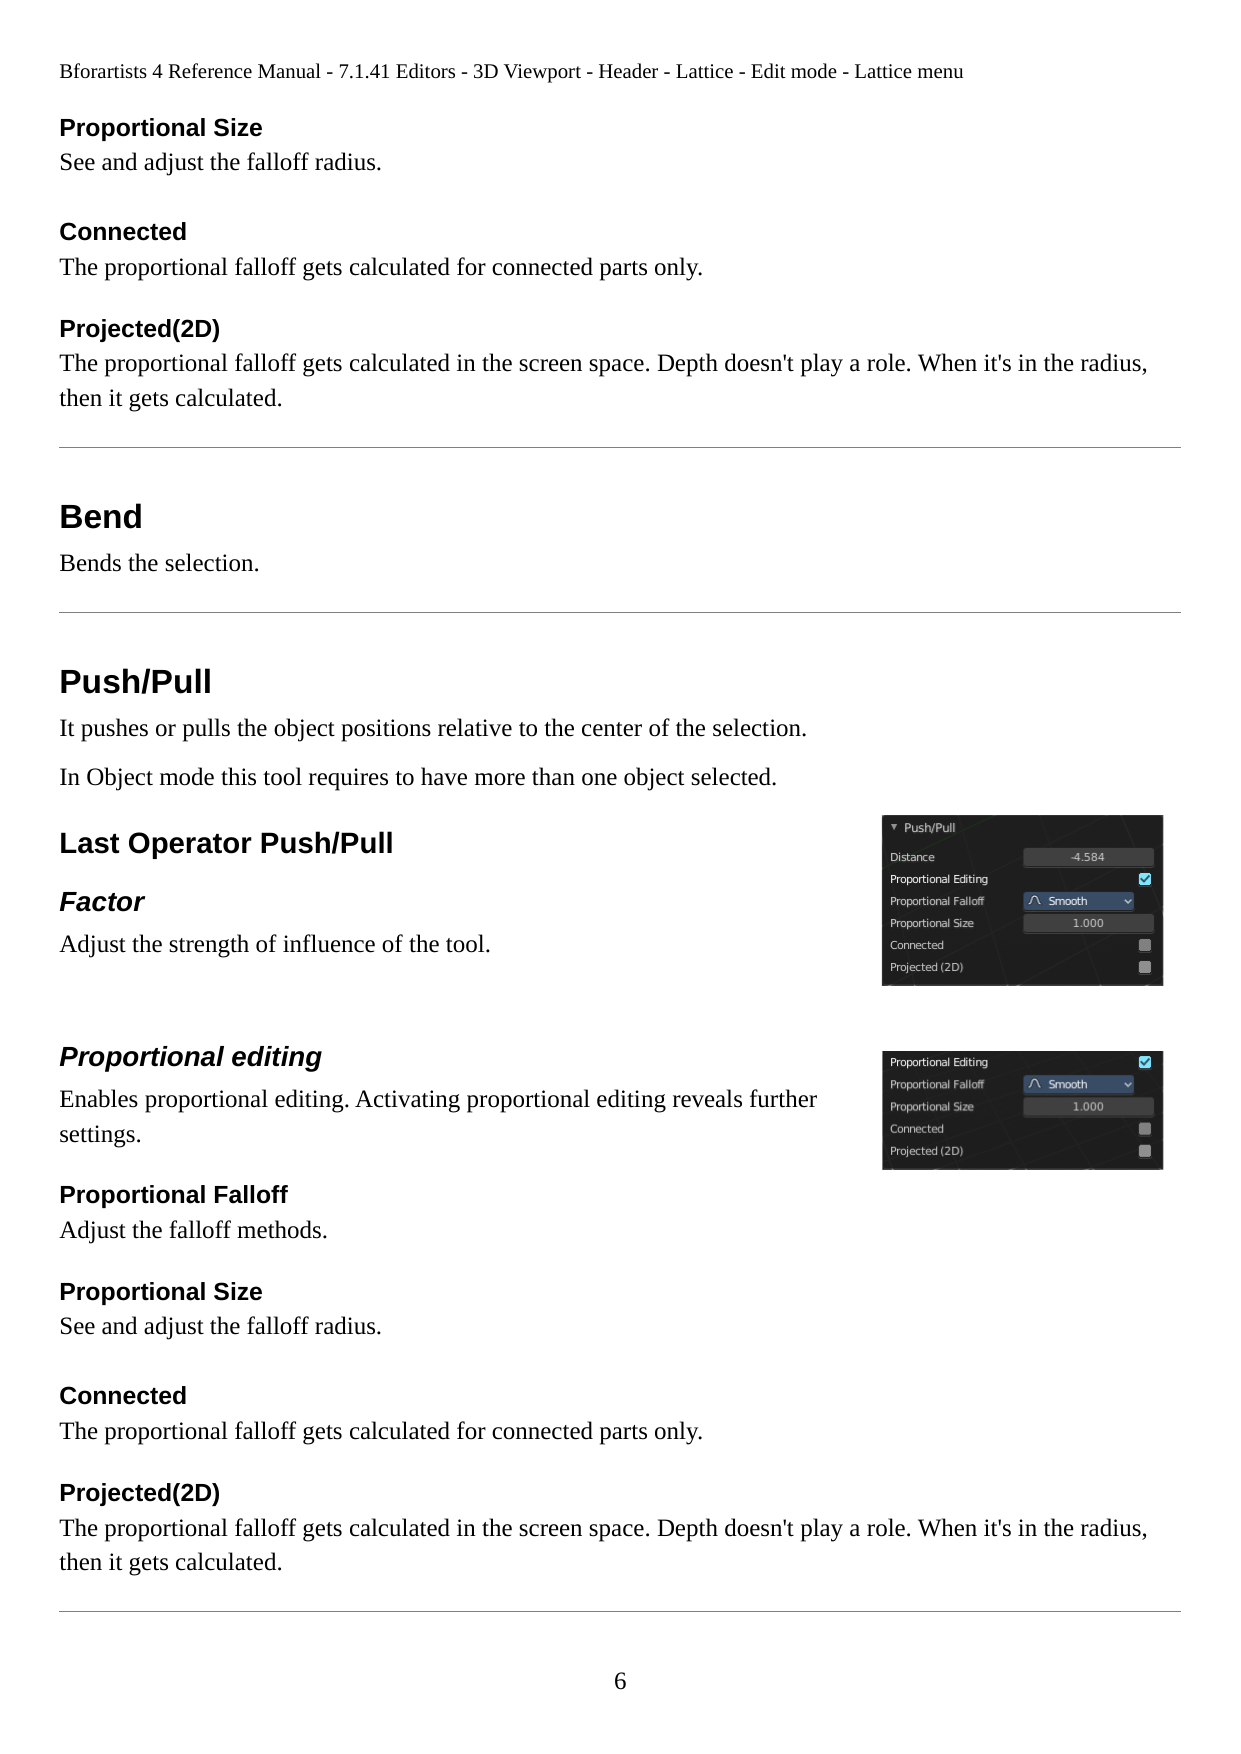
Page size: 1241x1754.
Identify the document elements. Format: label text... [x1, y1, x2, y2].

text The proportional falloff gets calculated in the screen space. Depth doesn't play a role. When it's in the radius, then it gets calculated. [59, 348, 1181, 412]
text It pushes or pulls the object positions relative to the center of the selection. [59, 713, 1181, 742]
subtitle Proportional Size [59, 113, 1181, 141]
subtitle Factor [59, 885, 881, 917]
subtitle Proportional Size [59, 1277, 1181, 1305]
text Bends the selection. [59, 548, 1181, 577]
text The proportional falloff gets calculated for connected parts only. [59, 1416, 1181, 1445]
subtitle Proportional Falloff [59, 1180, 1181, 1209]
subtitle Bend [59, 497, 1181, 536]
picture [882, 1051, 1164, 1170]
subtitle Projected(2D) [59, 314, 1181, 342]
picture [881, 815, 1164, 986]
subtitle Connected [59, 217, 1181, 246]
subtitle Connected [59, 1381, 1181, 1410]
text See and adjust the falloff radius. [59, 1311, 1181, 1340]
text Adjust the falloff methods. [59, 1215, 1181, 1244]
text In Object mode this tool requires to have more than one object selected. [59, 762, 1181, 791]
subtitle Last Operator Push/Pull [59, 826, 881, 860]
subtitle Proportional editing [59, 1040, 1181, 1072]
subtitle [1164, 885, 1181, 917]
text Enables proportional editing. Activating proportional editing reveals further settings. [59, 1084, 882, 1147]
subtitle [1164, 826, 1181, 860]
text The proportional falloff gets calculated for connected parts only. [59, 252, 1181, 281]
text The proportional falloff gets calculated in the screen space. Depth doesn't play a role. When it's in the radius, then it gets calculated. [59, 1513, 1181, 1576]
subtitle Push/Pull [59, 662, 1181, 701]
subtitle Projected(2D) [59, 1478, 1181, 1506]
text Adjust the strength of influence of the tool. [59, 929, 881, 958]
text See and adjust the falloff radius. [59, 147, 1181, 176]
